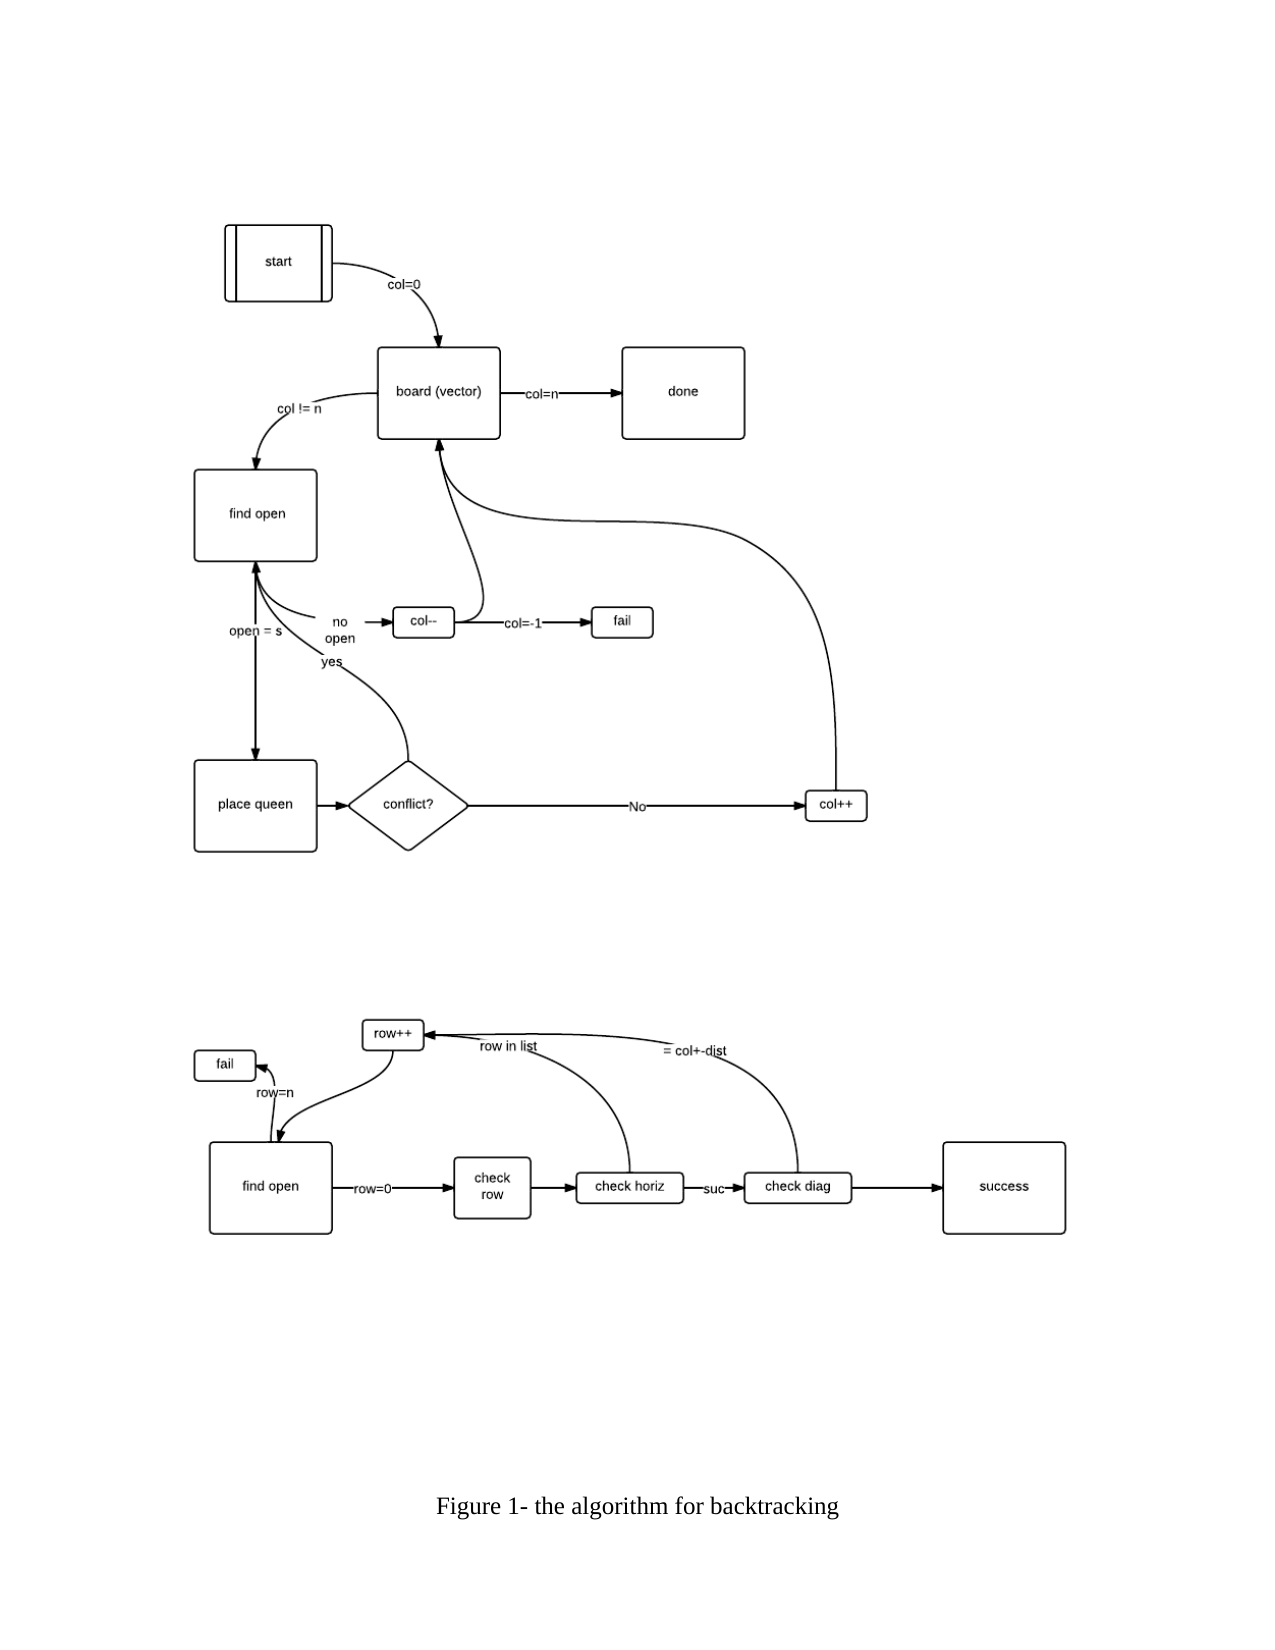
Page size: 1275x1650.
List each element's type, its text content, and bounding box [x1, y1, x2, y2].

text Figure 1- the algorithm for backtracking [118, 1491, 1157, 1520]
